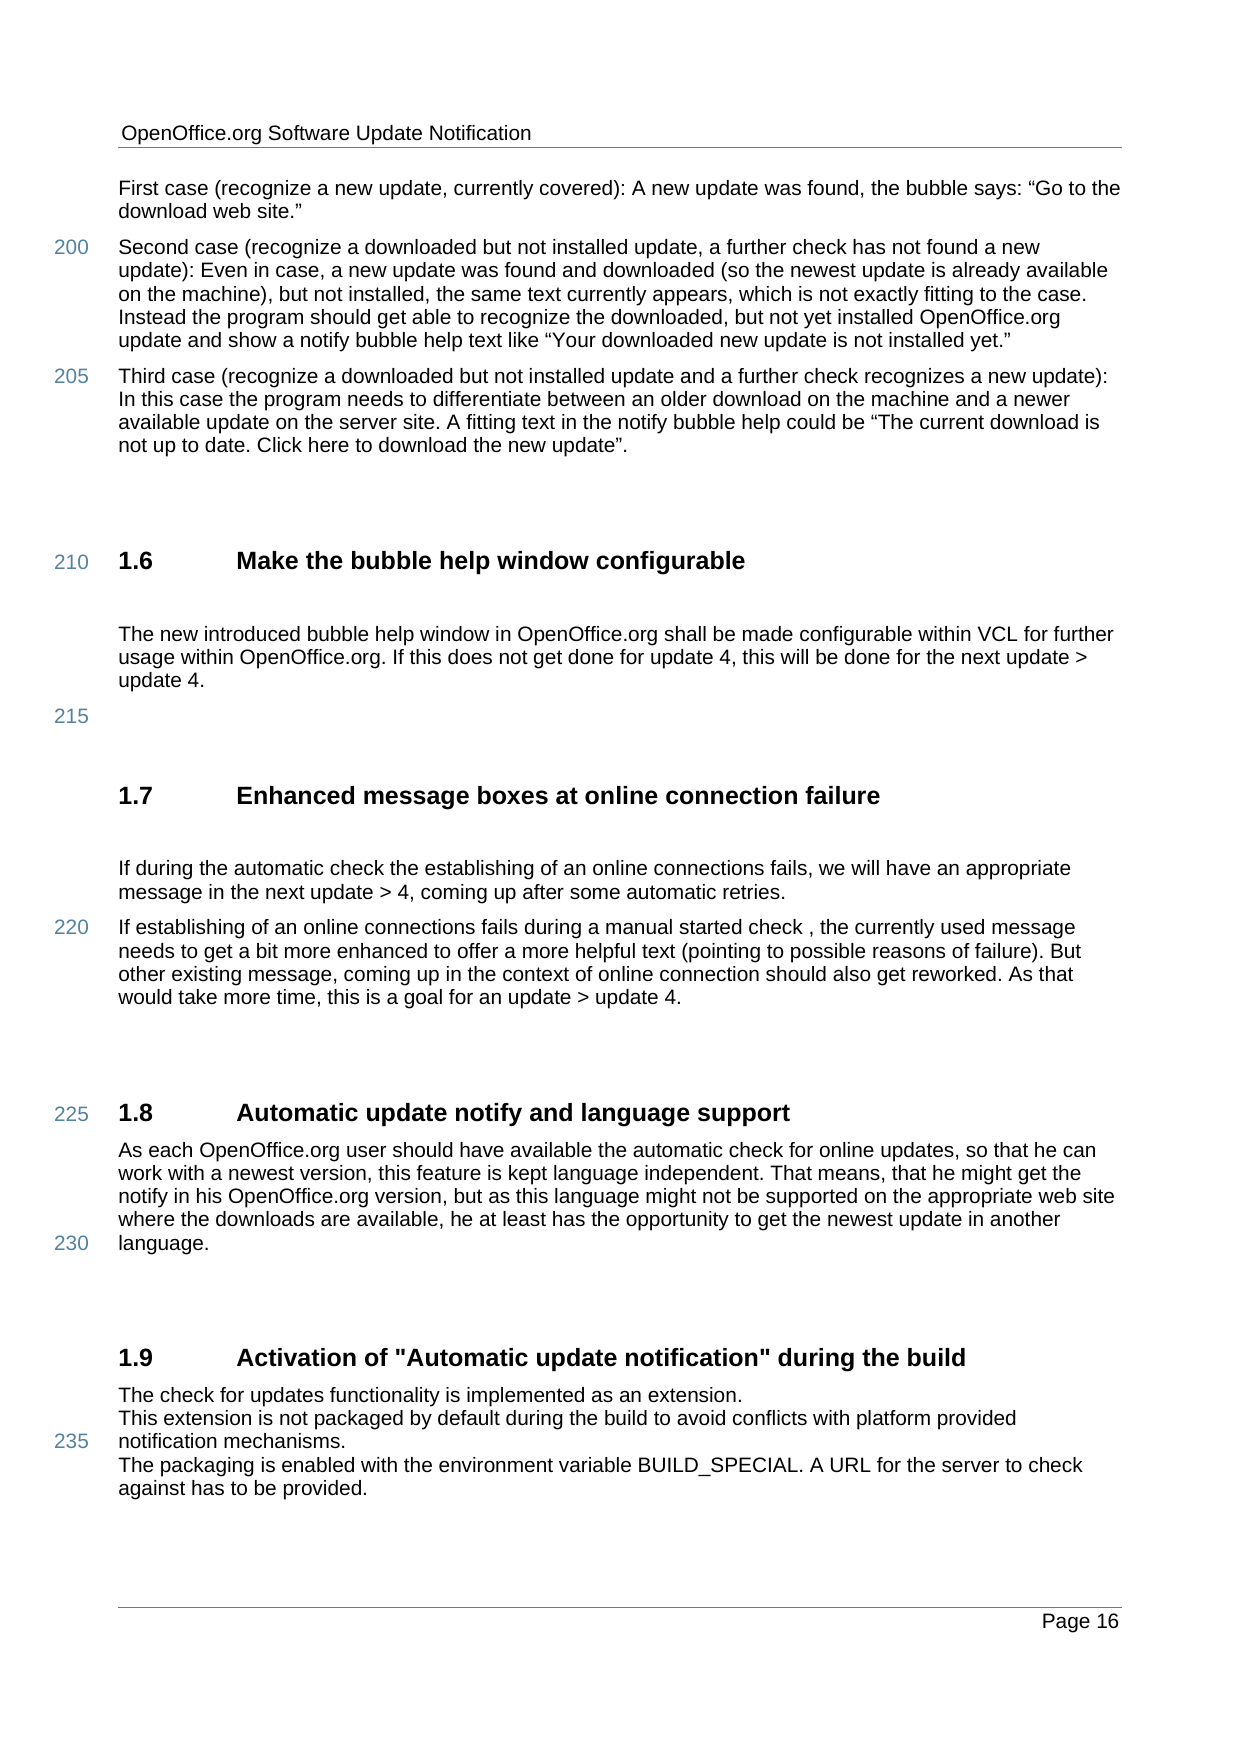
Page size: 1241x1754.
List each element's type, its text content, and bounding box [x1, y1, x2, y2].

subtitle Automatic update notify and language support [118, 1098, 1122, 1126]
subtitle Make the bubble help window configurable [118, 547, 1122, 575]
text If during the automatic check the establishing of an online connections fails, we will have an appropriate message in the next update > 4, coming up after some automatic retries. [118, 857, 1122, 903]
subtitle Enhanced message boxes at online connection failure [118, 782, 1122, 809]
text Second case (recognize a downloaded but not installed update, a further check has not found a new update): Even in case, a new update was found and downloaded (so the newest update is already available on the machine), but not installed, the same text currently appears, which is not exactly fitting to the case. Instead the program should get able to recognize the downloaded, but not yet installed OpenOffice.org update and show a notify bubble help text like “Your downloaded new update is not installed yet.” [118, 236, 1122, 352]
text The check for updates functionality is implemented as an extension. This extension is not packaged by default during the build to avoid conflicts with platform provided notification mechanisms. The packaging is enabled with the environment variable BUILD_SPECIAL. A URL for the server to check against has to be provided. [118, 1383, 1122, 1500]
subtitle Activation of "Automatic update notification" during the build [118, 1344, 1122, 1372]
text First case (recognize a new update, currently covered): A new update was found, the bubble says: “Go to the download web site.” [118, 177, 1122, 223]
text The new introduced bubble help window in OpenOffice.org shall be made configurable within VCL for further usage within OpenOffice.org. If this does not get done for update 4, this will be done for the next update > update 4. [118, 622, 1122, 692]
text Third case (recognize a downloaded but not installed update and a further check recognizes a new update): In this case the program needs to differentiate between an older download on the machine and a newer available update on the server site. A fitting text in the notify bubble help could be “The current download is not up to date. Click here to download the new update”. [118, 364, 1122, 457]
text As each OpenOffice.org user should have available the automatic check for online updates, so that he can work with a newest version, this feature is kept language independent. That means, that he might get the notify in his OpenOffice.org version, but as this language might not be supported on the appropriate web site where the downloads are available, he at least has the opportunity to get the newest update in another language. [118, 1138, 1122, 1254]
text If establishing of an online connections fails during a manual started check , the currently used message needs to get a bit more enhanced to offer a more helpful text (pointing to possible reasons of failure). But other existing message, coming up in the context of online connection should also get reworked. As that would take more time, this is a goal for an update > update 4. [118, 916, 1122, 1009]
